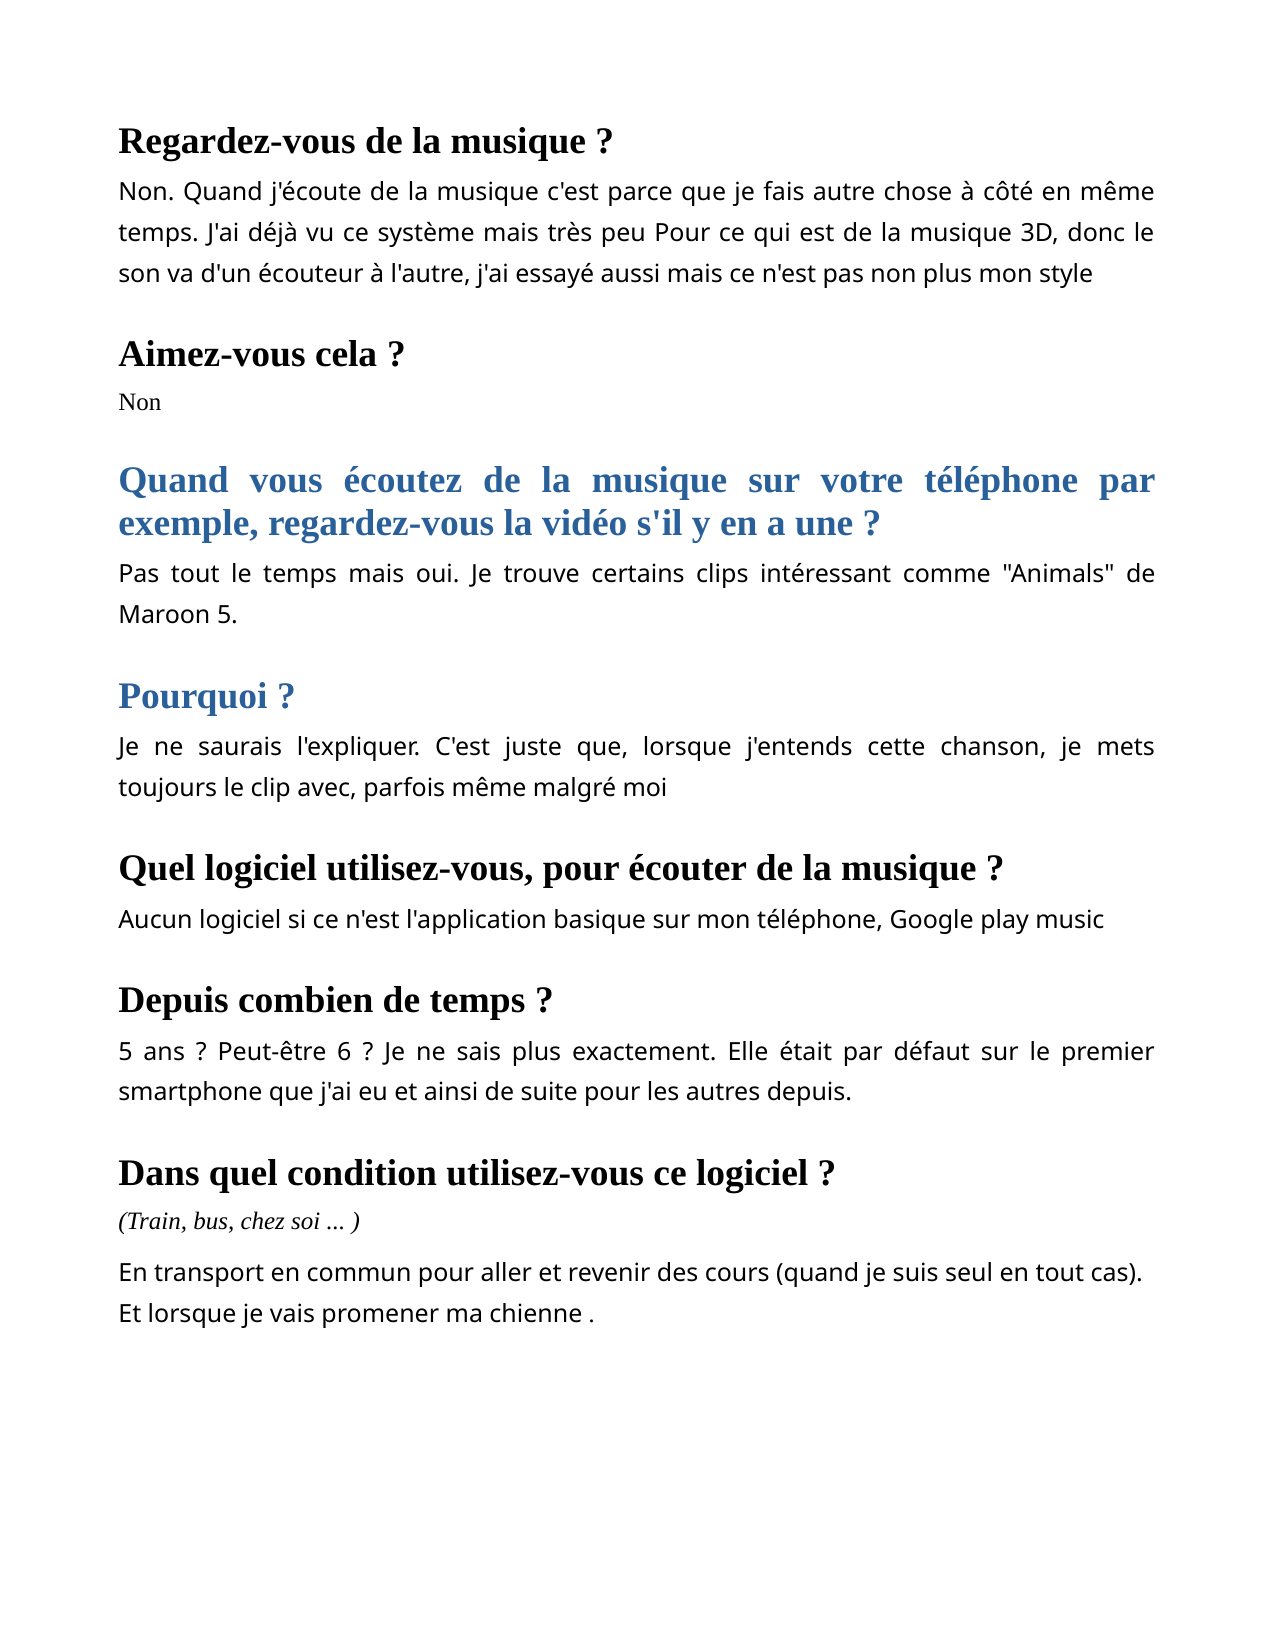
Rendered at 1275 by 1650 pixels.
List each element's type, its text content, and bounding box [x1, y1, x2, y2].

subtitle Regardez-vous de la musique ? [118, 118, 1157, 161]
subtitle Depuis combien de temps ? [118, 978, 1157, 1021]
text Non [118, 387, 1157, 416]
text Aucun logiciel si ce n'est l'application basique sur mon téléphone, Google play music [118, 901, 1157, 935]
subtitle Quel logiciel utilisez-vous, pour écouter de la musique ? [118, 846, 1157, 889]
subtitle Quand vous écoutez de la musique sur votre téléphone par exemple, regardez-vous la vidéo s'il y en a une ? [118, 457, 1157, 543]
text (Train, bus, chez soi ... ) [118, 1206, 1157, 1235]
text Pas tout le temps mais oui. Je trouve certains clips intéressant comme "Animals" de Maroon 5. [118, 556, 1157, 631]
text Non. Quand j'écoute de la musique c'est parce que je fais autre chose à côté en même temps. J'ai déjà vu ce système mais très peu Pour ce qui est de la musique 3D, donc le son va d'un écouteur à l'autre, j'ai essayé aussi mais ce n'est pas non plus mon style [118, 174, 1157, 289]
text En transport en commun pour aller et revenir des cours (quand je suis seul en tout cas). Et lorsque je vais promener ma chienne . [118, 1255, 1157, 1330]
text Je ne saurais l'expliquer. C'est juste que, lorsque j'entends cette chanson, je mets toujours le clip avec, parfois même malgré moi [118, 729, 1157, 803]
text 5 ans ? Peut-être 6 ? Je ne sais plus exactement. Elle était par défaut sur le premier smartphone que j'ai eu et ainsi de suite pour les autres depuis. [118, 1033, 1157, 1108]
subtitle Aimez-vous cela ? [118, 332, 1157, 375]
subtitle Dans quel condition utilisez-vous ce logiciel ? [118, 1150, 1157, 1193]
subtitle Pourquoi ? [118, 673, 1157, 716]
